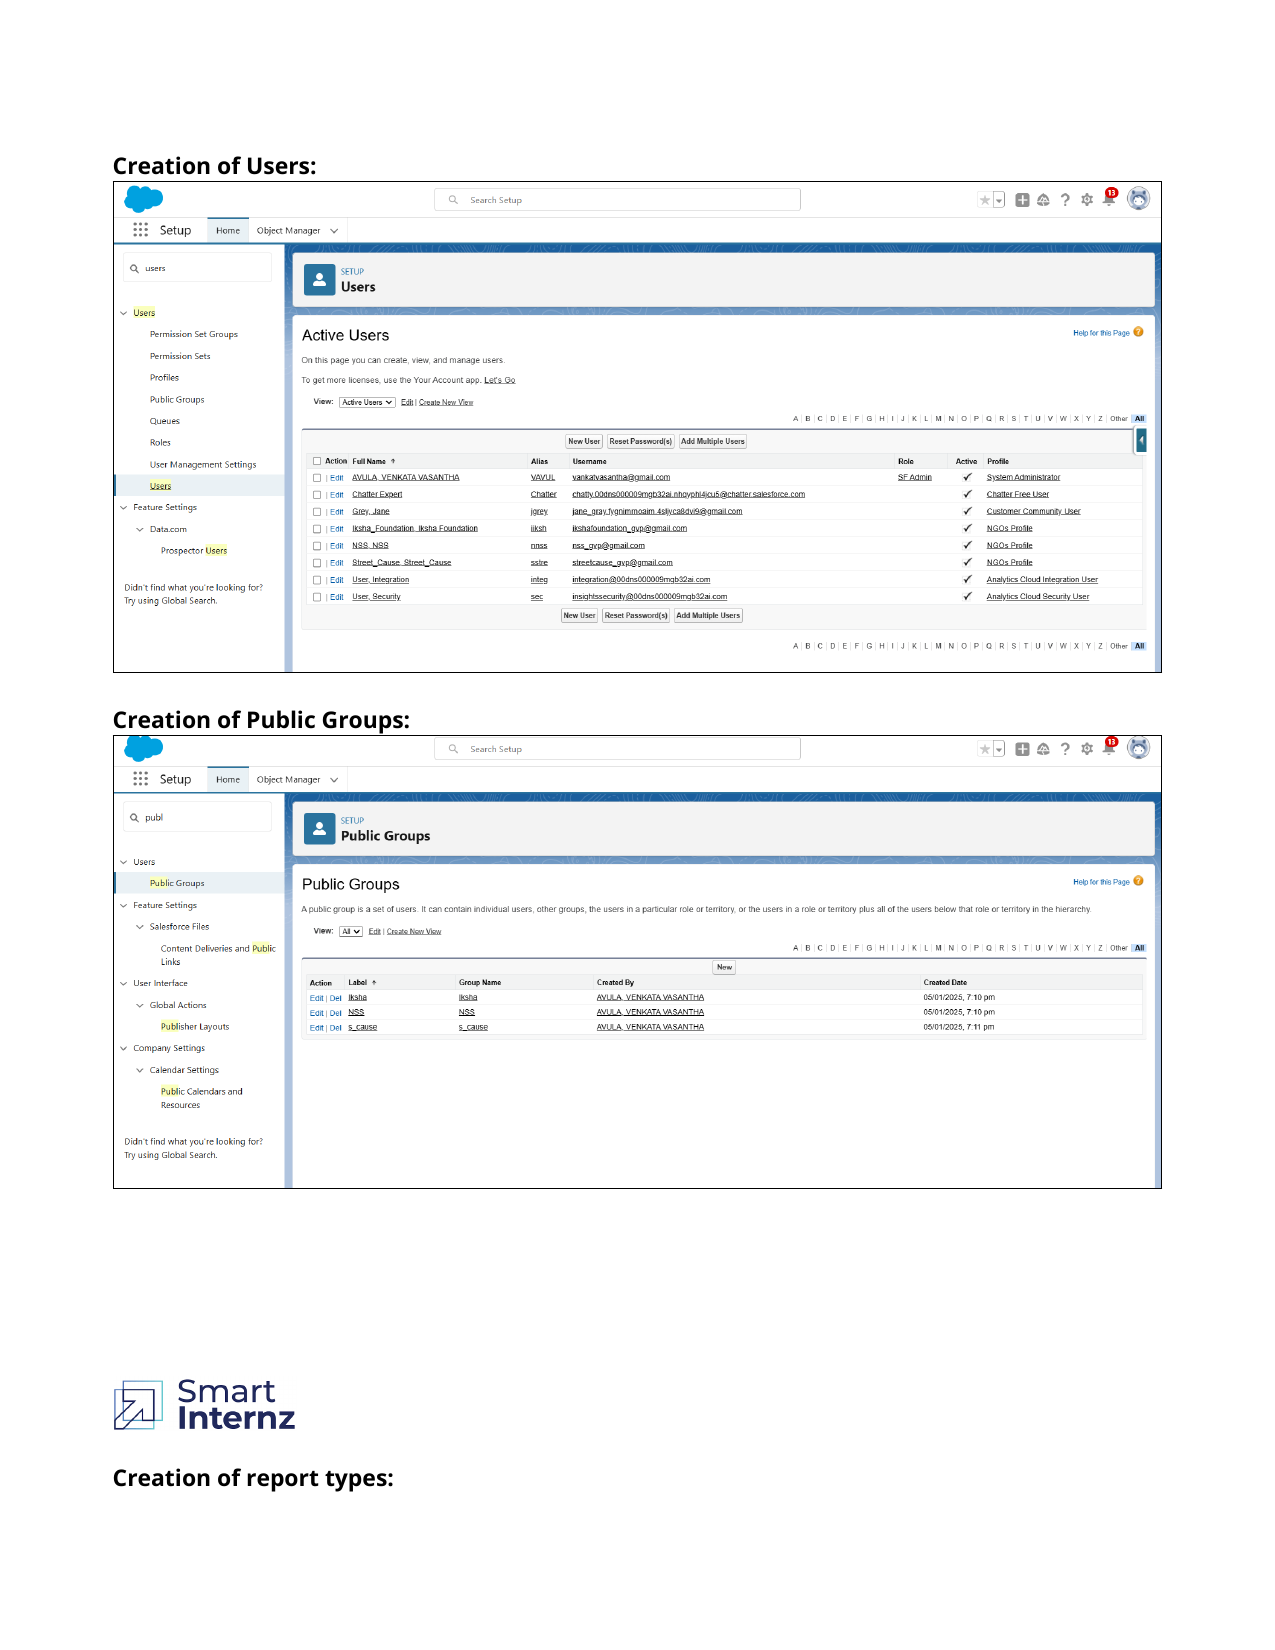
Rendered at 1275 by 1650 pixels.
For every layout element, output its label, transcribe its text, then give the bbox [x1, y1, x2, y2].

picture [114, 736, 1161, 1188]
picture [114, 182, 1161, 672]
text Creation of report types: [112, 1462, 1162, 1493]
text Creation of Users: [112, 150, 1162, 181]
text Creation of Public Groups: [112, 704, 1162, 735]
picture [112, 1376, 297, 1431]
